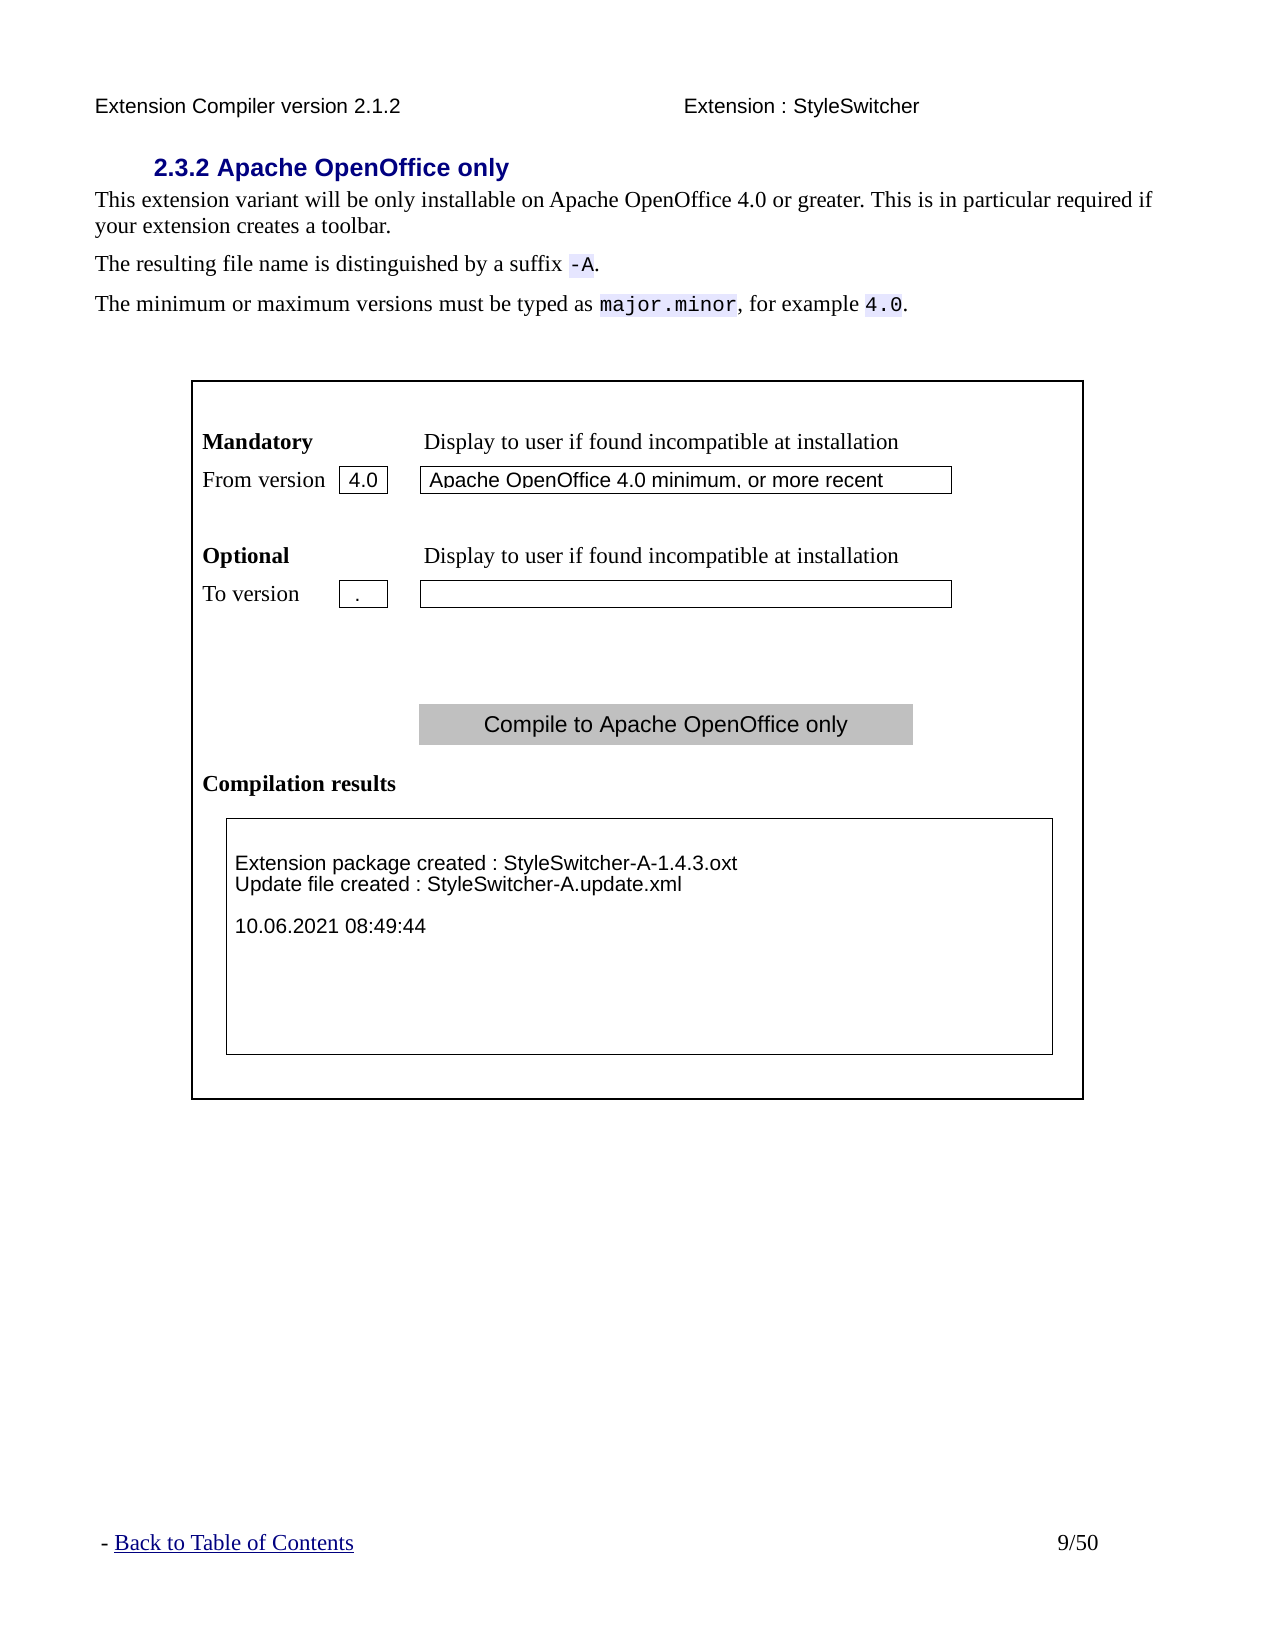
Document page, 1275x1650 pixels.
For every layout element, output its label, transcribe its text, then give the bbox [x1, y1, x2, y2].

text From version [202, 467, 339, 492]
text [952, 581, 1073, 606]
subtitle Apache OpenOffice only [153, 153, 1181, 181]
text The resulting file name is distinguished by a suffix -A. [94, 251, 1181, 278]
text [952, 467, 1073, 492]
text [388, 581, 420, 606]
text [388, 467, 420, 492]
text Compilation results [202, 771, 1073, 796]
text Optional Display to user if found incompatible at installation [202, 543, 1073, 568]
text This extension variant will be only installable on Apache OpenOffice 4.0 or greater. This is in particular required if your extension creates a toolbar. [94, 187, 1181, 238]
text The minimum or maximum versions must be typed as major.minor, for example 4.0. [94, 290, 1181, 317]
text To version [202, 581, 339, 606]
text Mandatory Display to user if found incompatible at installation [202, 429, 1073, 454]
